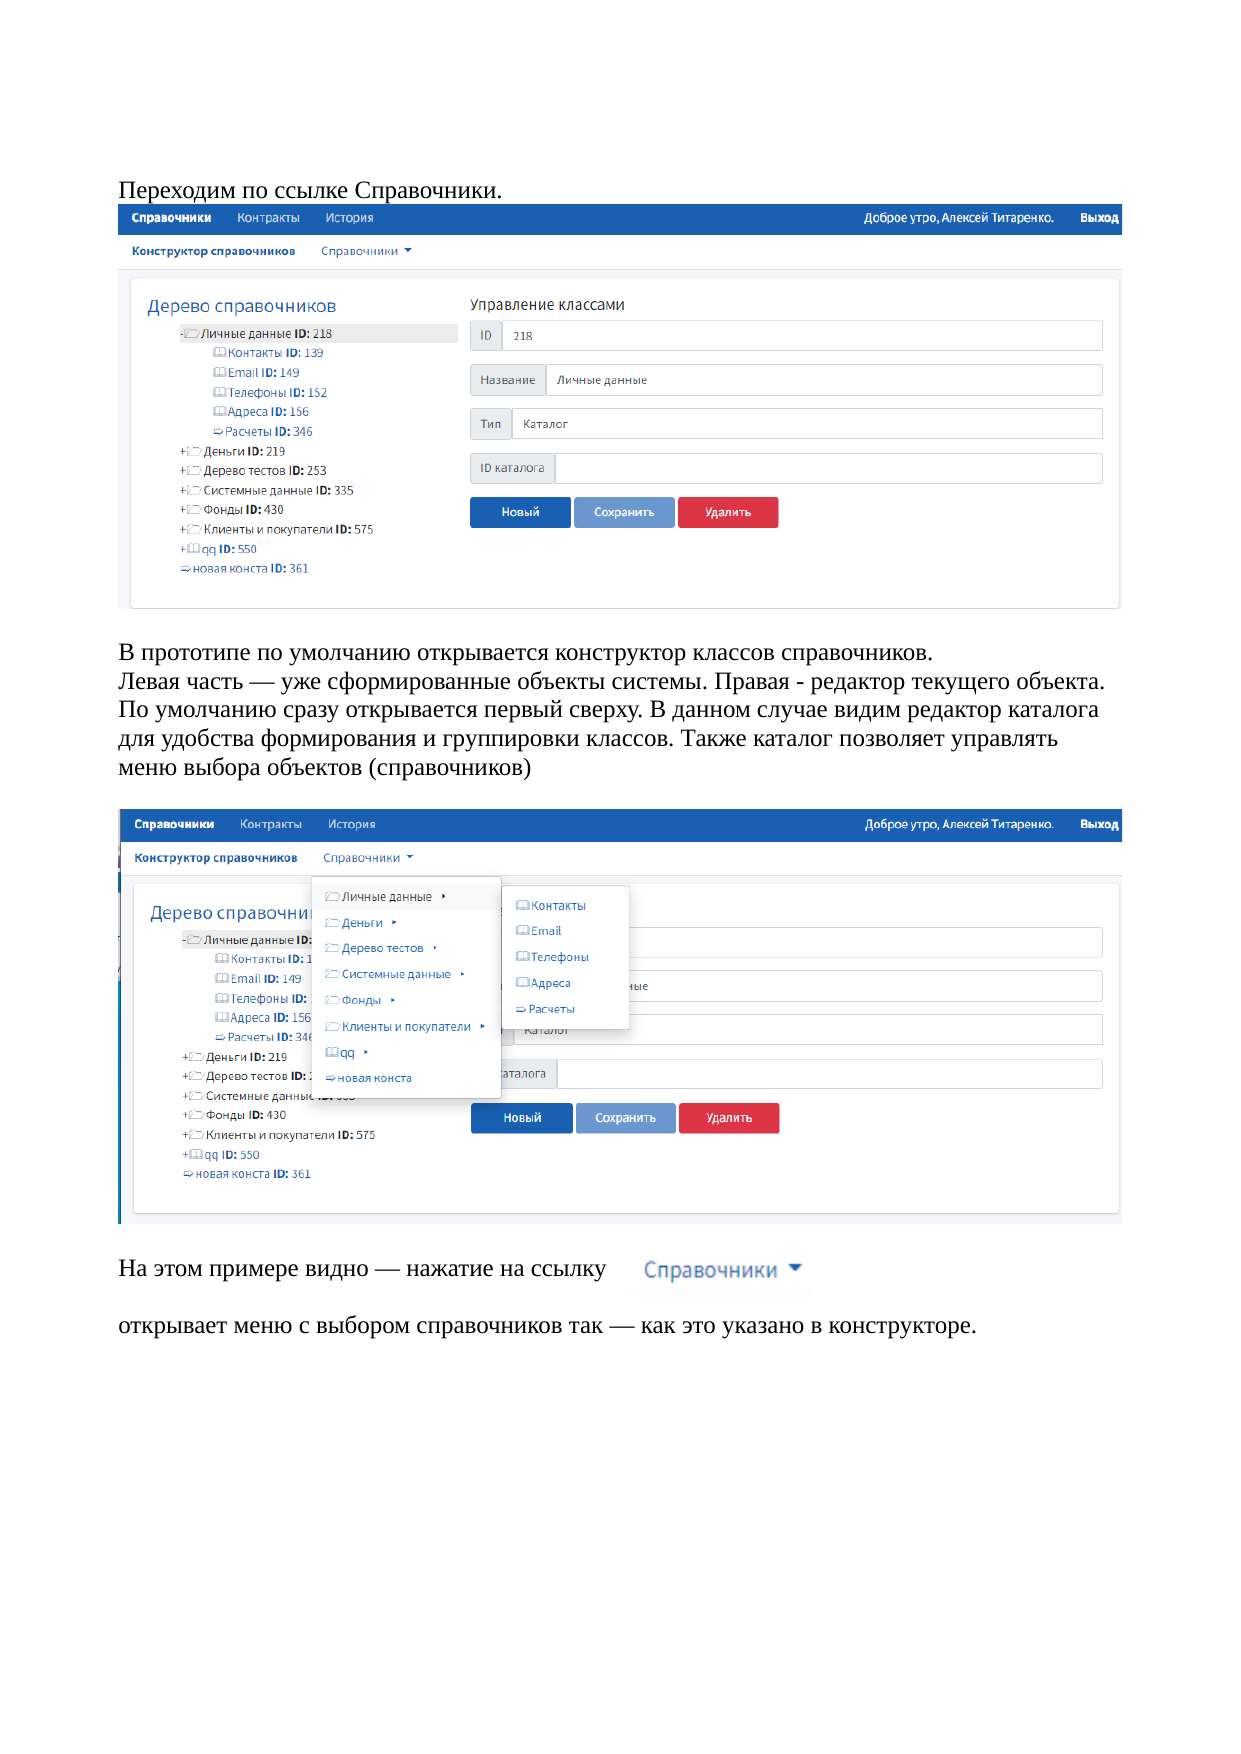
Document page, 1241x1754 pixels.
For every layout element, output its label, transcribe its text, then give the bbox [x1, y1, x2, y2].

text В прототипе по умолчанию открывается конструктор классов справочников. [118, 637, 1122, 666]
text Переходим по ссылке Справочники. [118, 176, 1122, 204]
text открывает меню с выбором справочников так — как это указано в конструкторе. [118, 1310, 1122, 1339]
text Левая часть — уже сформированные объекты системы. Правая - редактор текущего объекта. По умолчанию сразу открывается первый сверху. В данном случае видим редактор каталога для удобства формирования и группировки классов. Также каталог позволяет управлять меню выбора объектов (справочников) [118, 666, 1122, 781]
text На этом примере видно — нажатие на ссылку [118, 1253, 622, 1281]
text [812, 1253, 1122, 1281]
